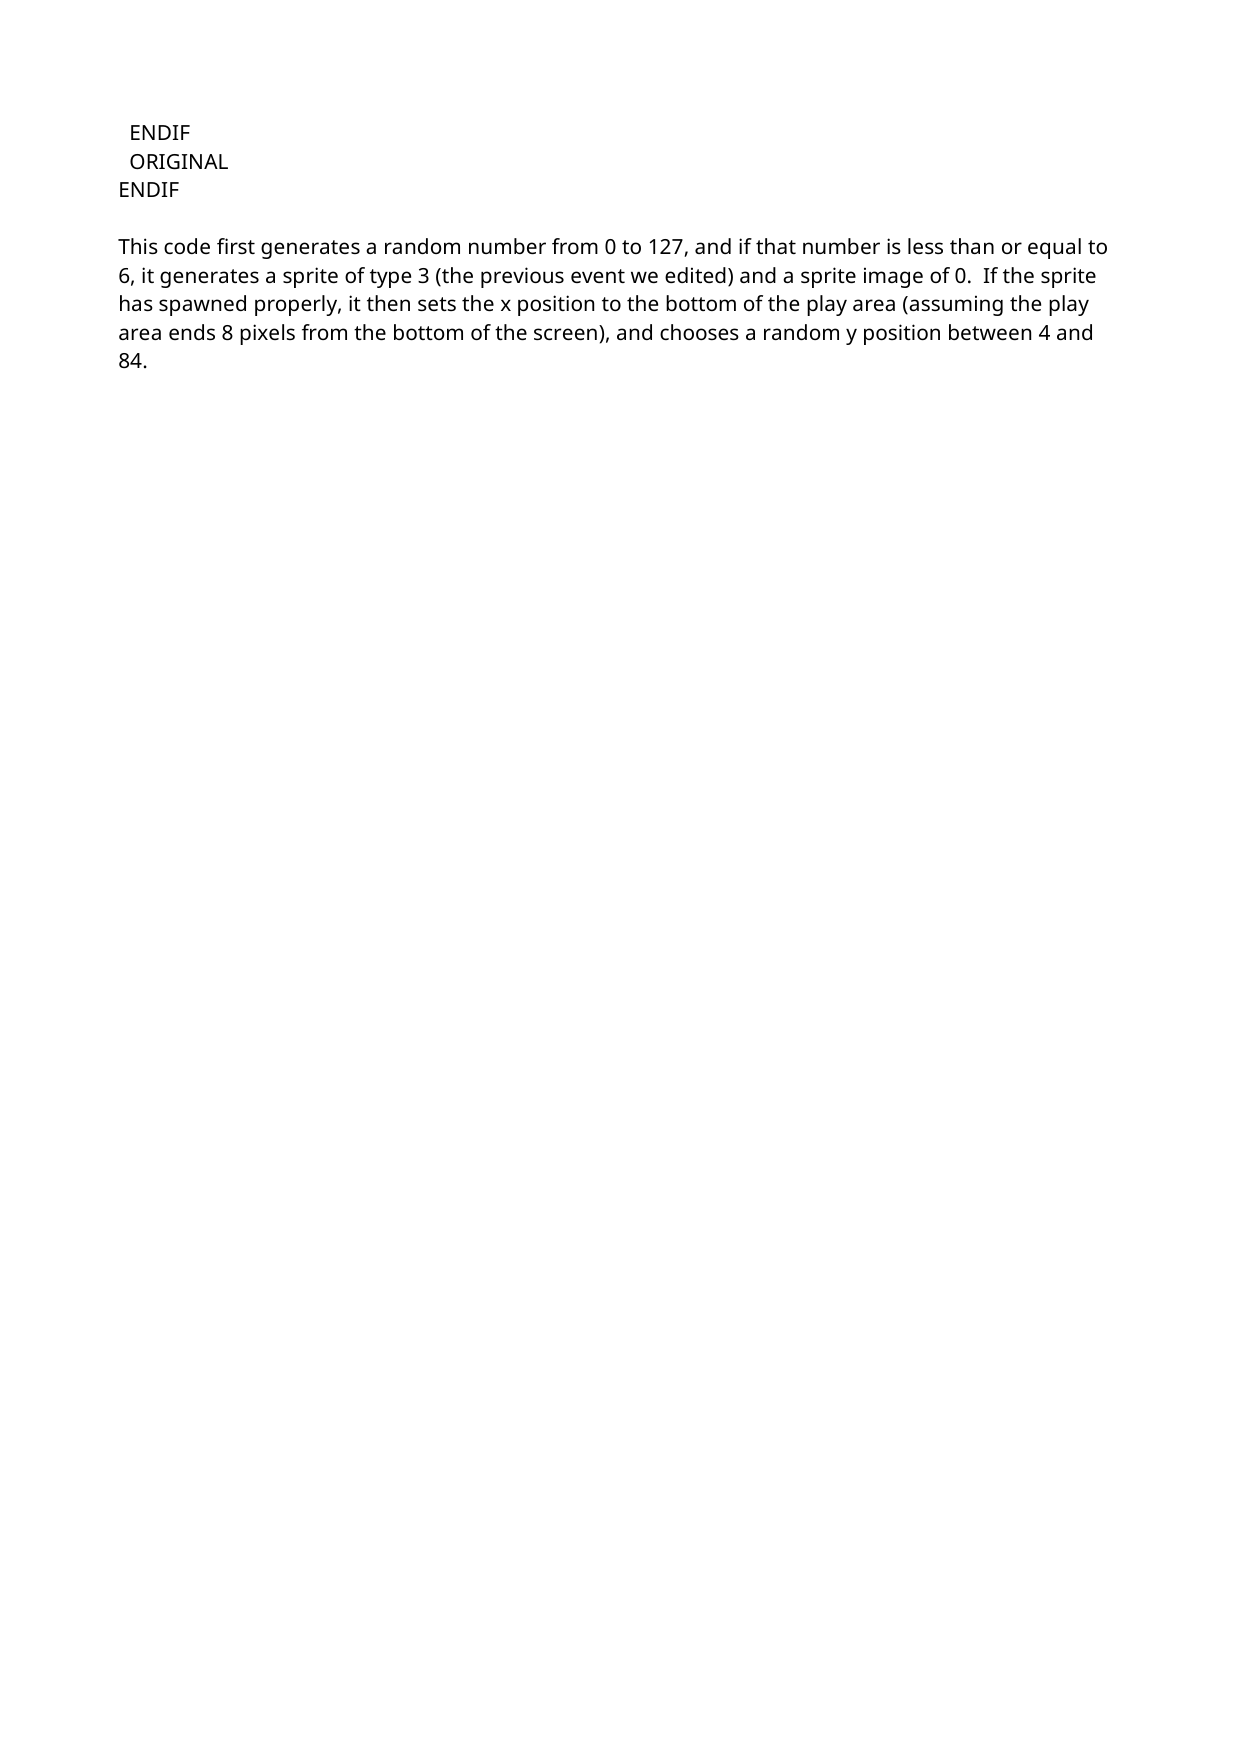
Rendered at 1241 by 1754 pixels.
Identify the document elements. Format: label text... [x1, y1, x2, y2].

text ORIGINAL [118, 147, 1122, 175]
text This code first generates a random number from 0 to 127, and if that number is less than or equal to 6, it generates a sprite of type 3 (the previous event we edited) and a sprite image of 0. If the sprite has spawned properly, it then sets the x position to the bottom of the play area (assuming the play area ends 8 pixels from the bottom of the screen), and chooses a random y position between 4 and 84. [118, 232, 1122, 375]
text ENDIF [118, 175, 1122, 204]
text ENDIF [118, 118, 1122, 147]
